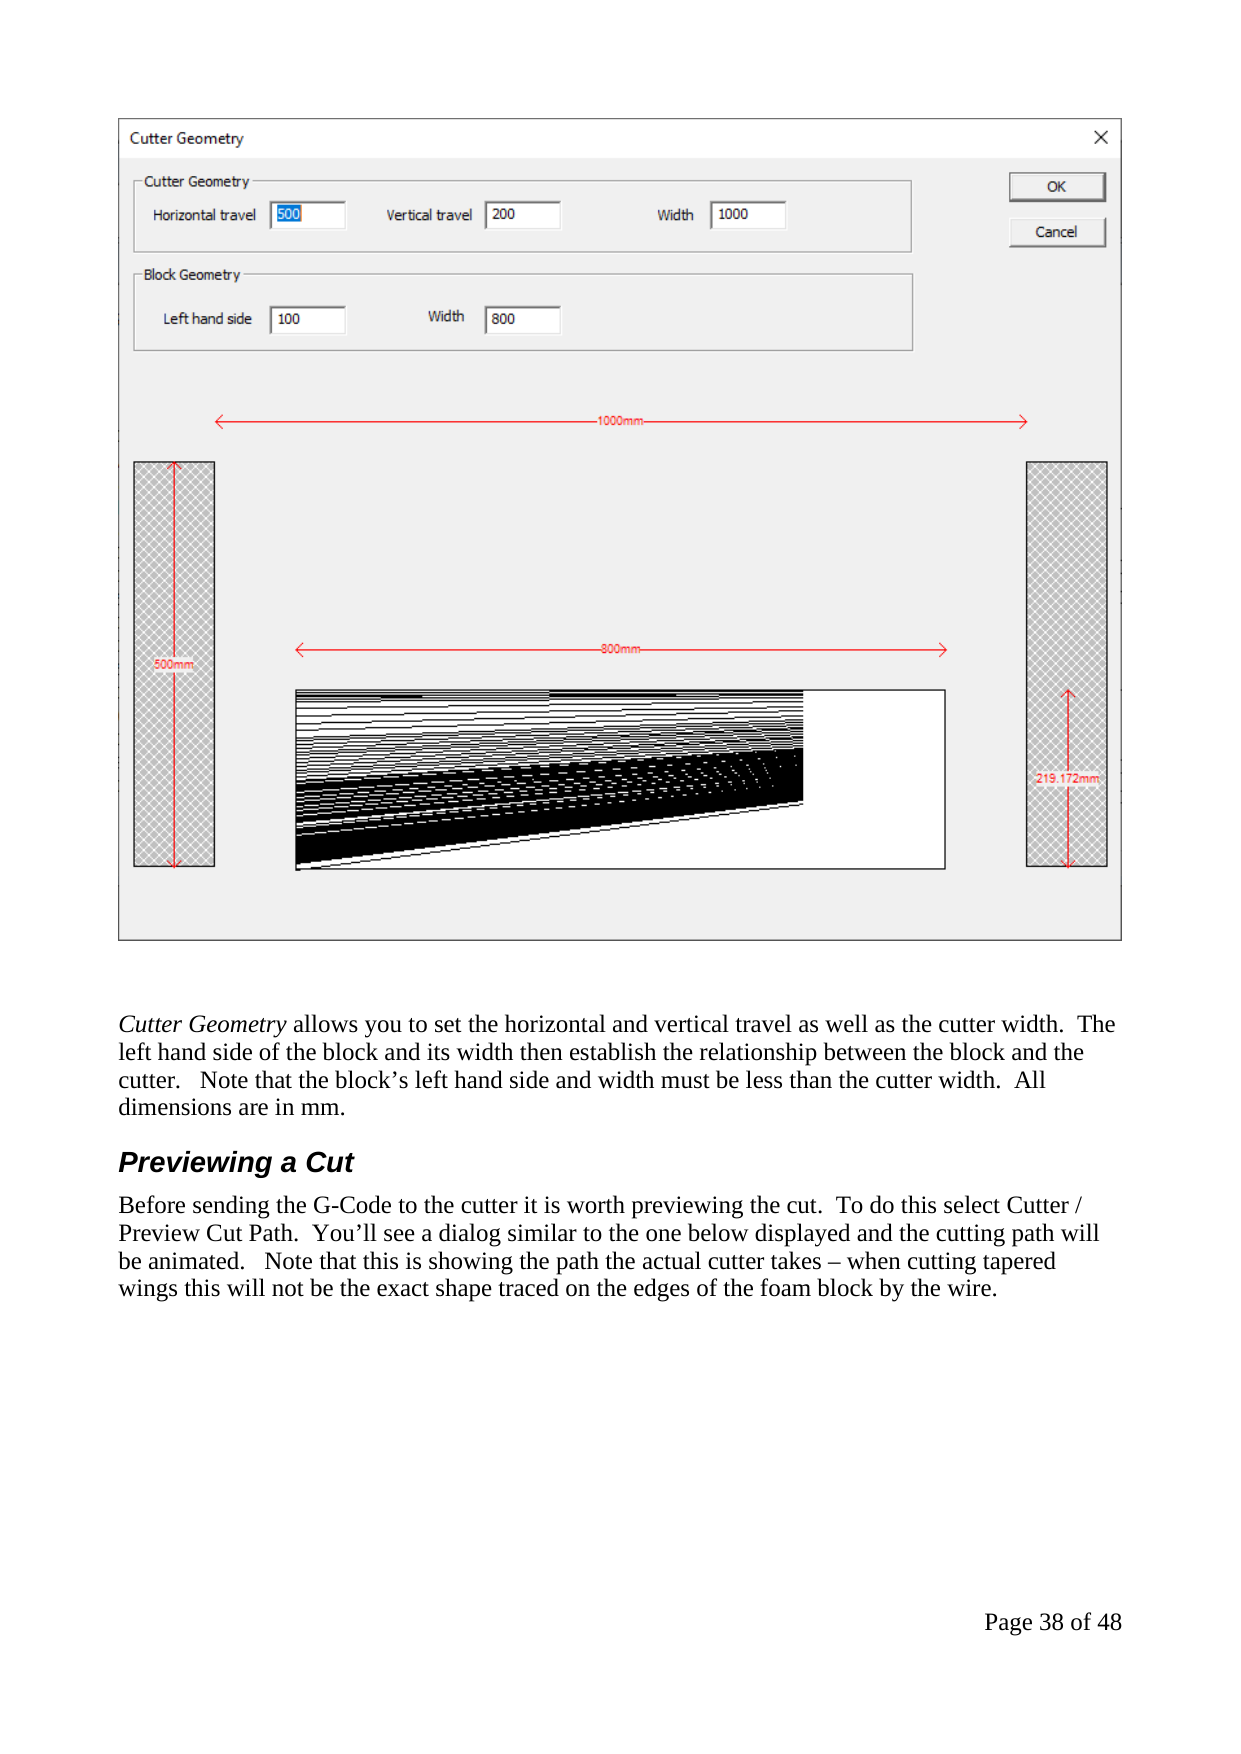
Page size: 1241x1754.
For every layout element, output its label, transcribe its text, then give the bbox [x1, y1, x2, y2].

text Before sending the G-Code to the cutter it is worth previewing the cut. To do this select Cutter / Preview Cut Path. You’ll see a dialog similar to the one below displayed and the cutting path will be animated. Note that this is showing the path the actual cutter takes – when cutting tapered wings this will not be the exact shape traced on the edges of the foam block by the wire. [118, 1191, 1122, 1302]
picture [118, 118, 1122, 941]
subtitle Previewing a Cut [118, 1146, 1122, 1179]
text Cutter Geometry allows you to set the horizontal and vertical travel as well as the cutter width. The left hand side of the block and its width then establish the relationship between the block and the cutter. Note that the block’s left hand side and width must be less than the cutter width. All dimensions are in mm. [118, 1010, 1122, 1121]
